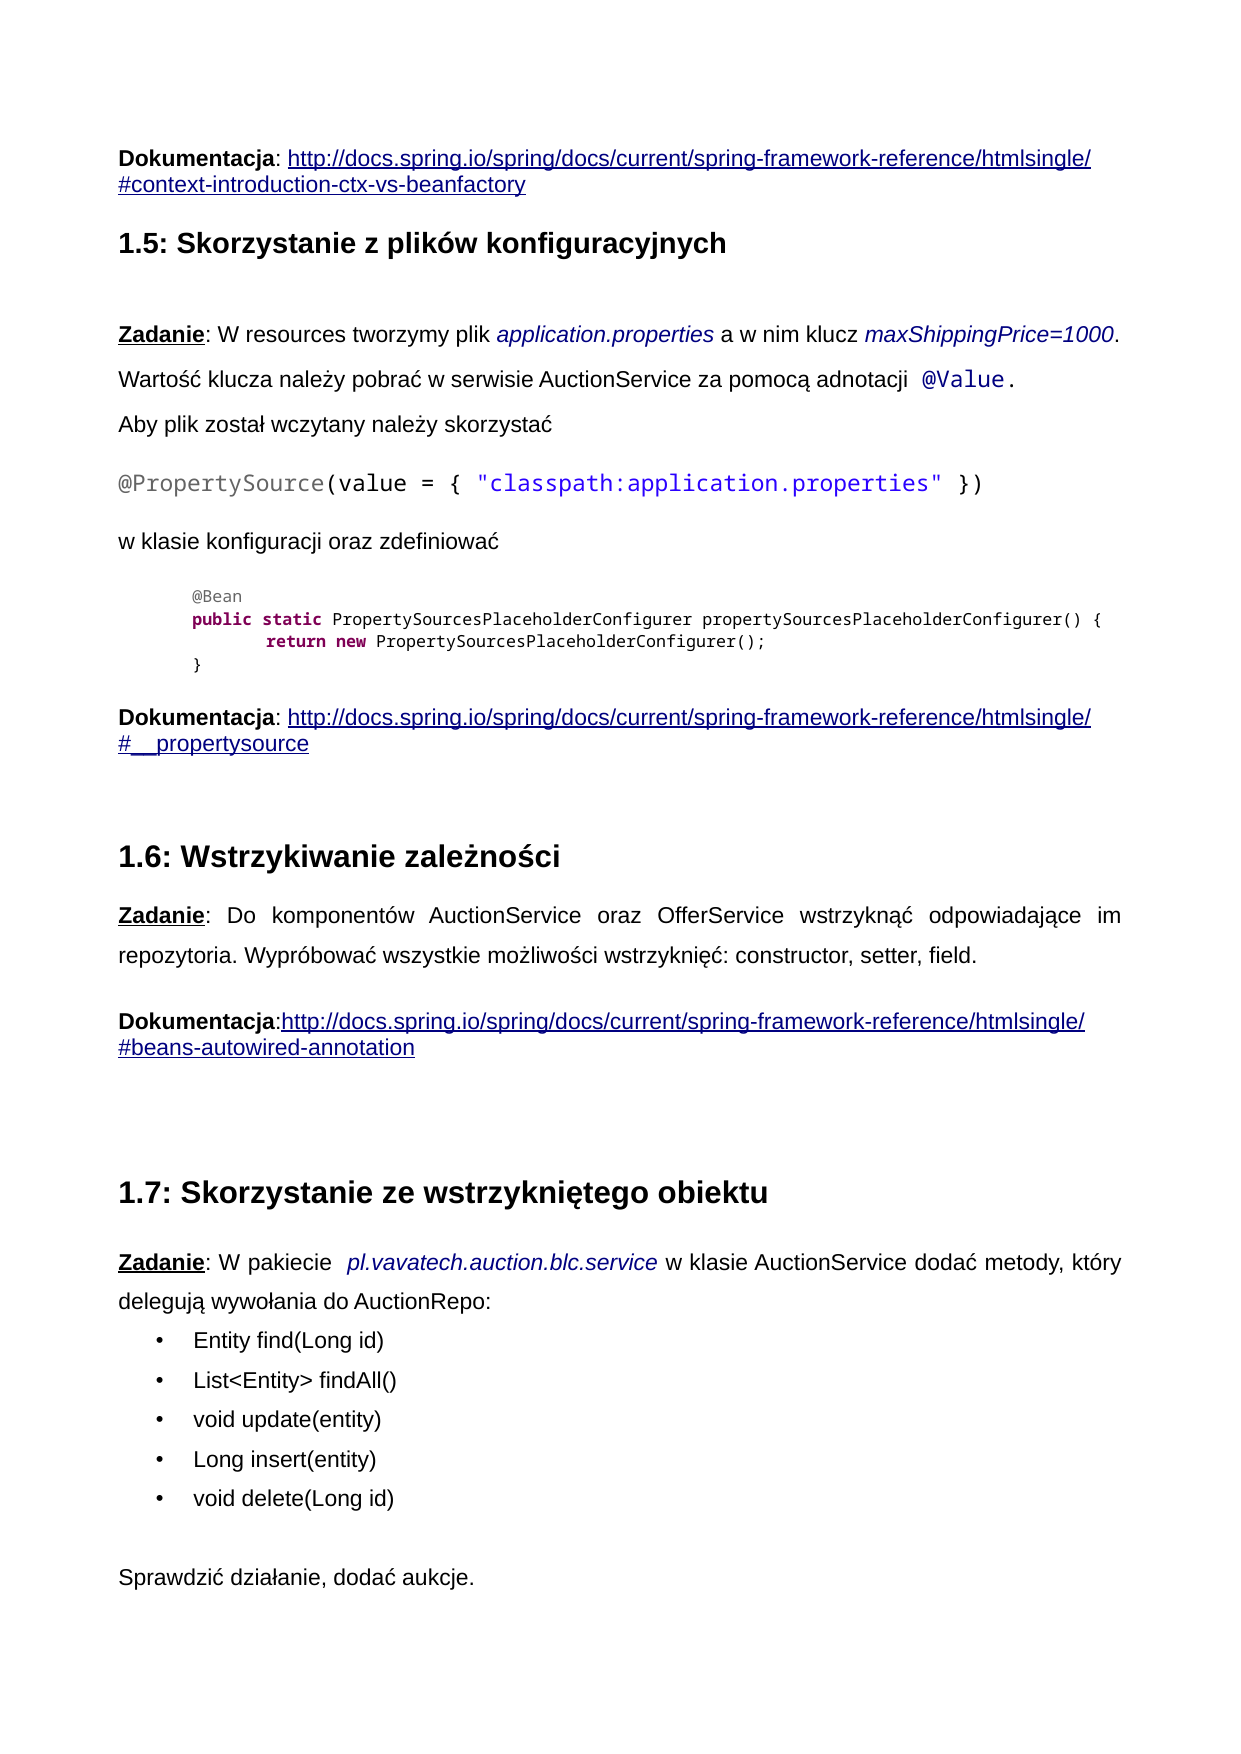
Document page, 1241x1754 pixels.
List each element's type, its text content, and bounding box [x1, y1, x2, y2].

text Sprawdzić działanie, dodać aukcje. [118, 1564, 1122, 1591]
text Zadanie: W resources tworzymy plik application.properties a w nim klucz maxShippingPrice=1000. Wartość klucza należy pobrać w serwisie AuctionService za pomocą adnotacji @Value. [118, 321, 1122, 395]
text return new PropertySourcesPlaceholderConfigurer(); [118, 630, 1122, 653]
list List<Entity> findAll() [156, 1367, 1122, 1393]
text Dokumentacja: http://docs.spring.io/spring/docs/current/spring-framework-reference/htmlsingle/#__propertysource [118, 704, 1122, 756]
text Zadanie: Do komponentów AuctionService oraz OfferService wstrzyknąć odpowiadające im repozytoria. Wypróbować wszystkie możliwości wstrzyknięć: constructor, setter, field. [118, 902, 1122, 968]
text 1.6: Wstrzykiwanie zależności [118, 838, 1122, 873]
text 1.7: Skorzystanie ze wstrzykniętego obiektu [118, 1174, 1122, 1210]
text public static PropertySourcesPlaceholderConfigurer propertySourcesPlaceholderConfigurer() { [118, 607, 1122, 630]
list void delete(Long id) [156, 1485, 1122, 1512]
text Aby plik został wczytany należy skorzystać [118, 410, 1122, 439]
list Long insert(entity) [156, 1446, 1122, 1472]
text 1.5: Skorzystanie z plików konfiguracyjnych [118, 226, 1122, 259]
list void update(entity) [156, 1406, 1122, 1433]
text @Bean [118, 584, 1122, 607]
text Zadanie: W pakiecie pl.vavatech.auction.blc.service w klasie AuctionService dodać metody, który delegują wywołania do AuctionRepo: [118, 1248, 1122, 1314]
text Dokumentacja:http://docs.spring.io/spring/docs/current/spring-framework-reference/htmlsingle/#beans-autowired-annotation [118, 1008, 1122, 1060]
text w klasie konfiguracji oraz zdefiniować [118, 525, 1122, 556]
text Dokumentacja: http://docs.spring.io/spring/docs/current/spring-framework-reference/htmlsingle/#context-introduction-ctx-vs-beanfactory [118, 144, 1122, 197]
list Entity find(Long id) [156, 1327, 1122, 1354]
text @PropertySource(value = { "classpath:application.properties" }) [118, 467, 1122, 498]
text } [118, 653, 1122, 675]
